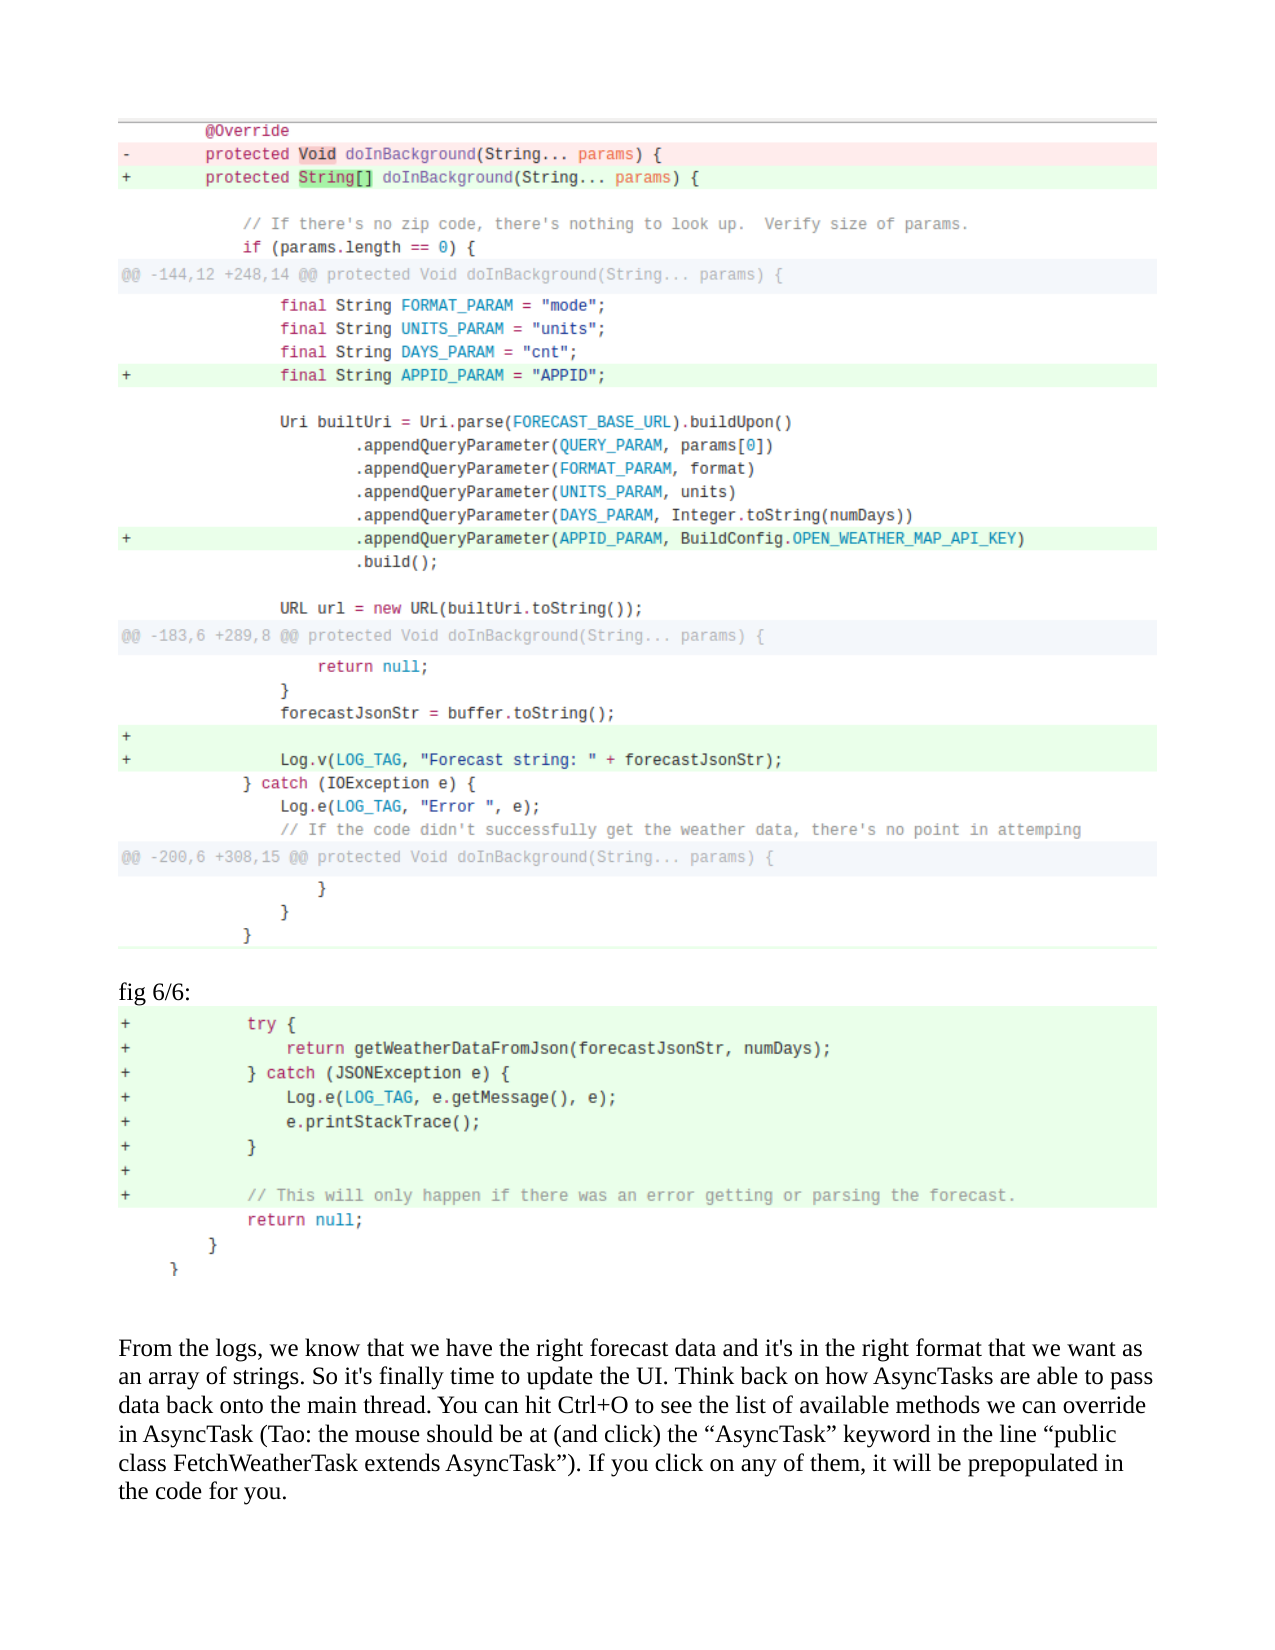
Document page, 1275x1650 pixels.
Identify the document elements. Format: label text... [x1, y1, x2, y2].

picture [118, 118, 1157, 949]
text fig 6/6: [118, 977, 1157, 1006]
picture [118, 1006, 1157, 1276]
text From the logs, we know that we have the right forecast data and it's in the right format that we want as an array of strings. So it's finally time to update the UI. Think back on how AsyncTasks are able to pass data back onto the main thread. You can hit Ctrl+O to see the list of available methods we can override in AsyncTask (Tao: the mouse should be at (and click) the “AsyncTask” keyword in the line “public class FetchWeatherTask extends AsyncTask”). If you click on any of them, it will be prepopulated in the code for you. [118, 1333, 1157, 1505]
